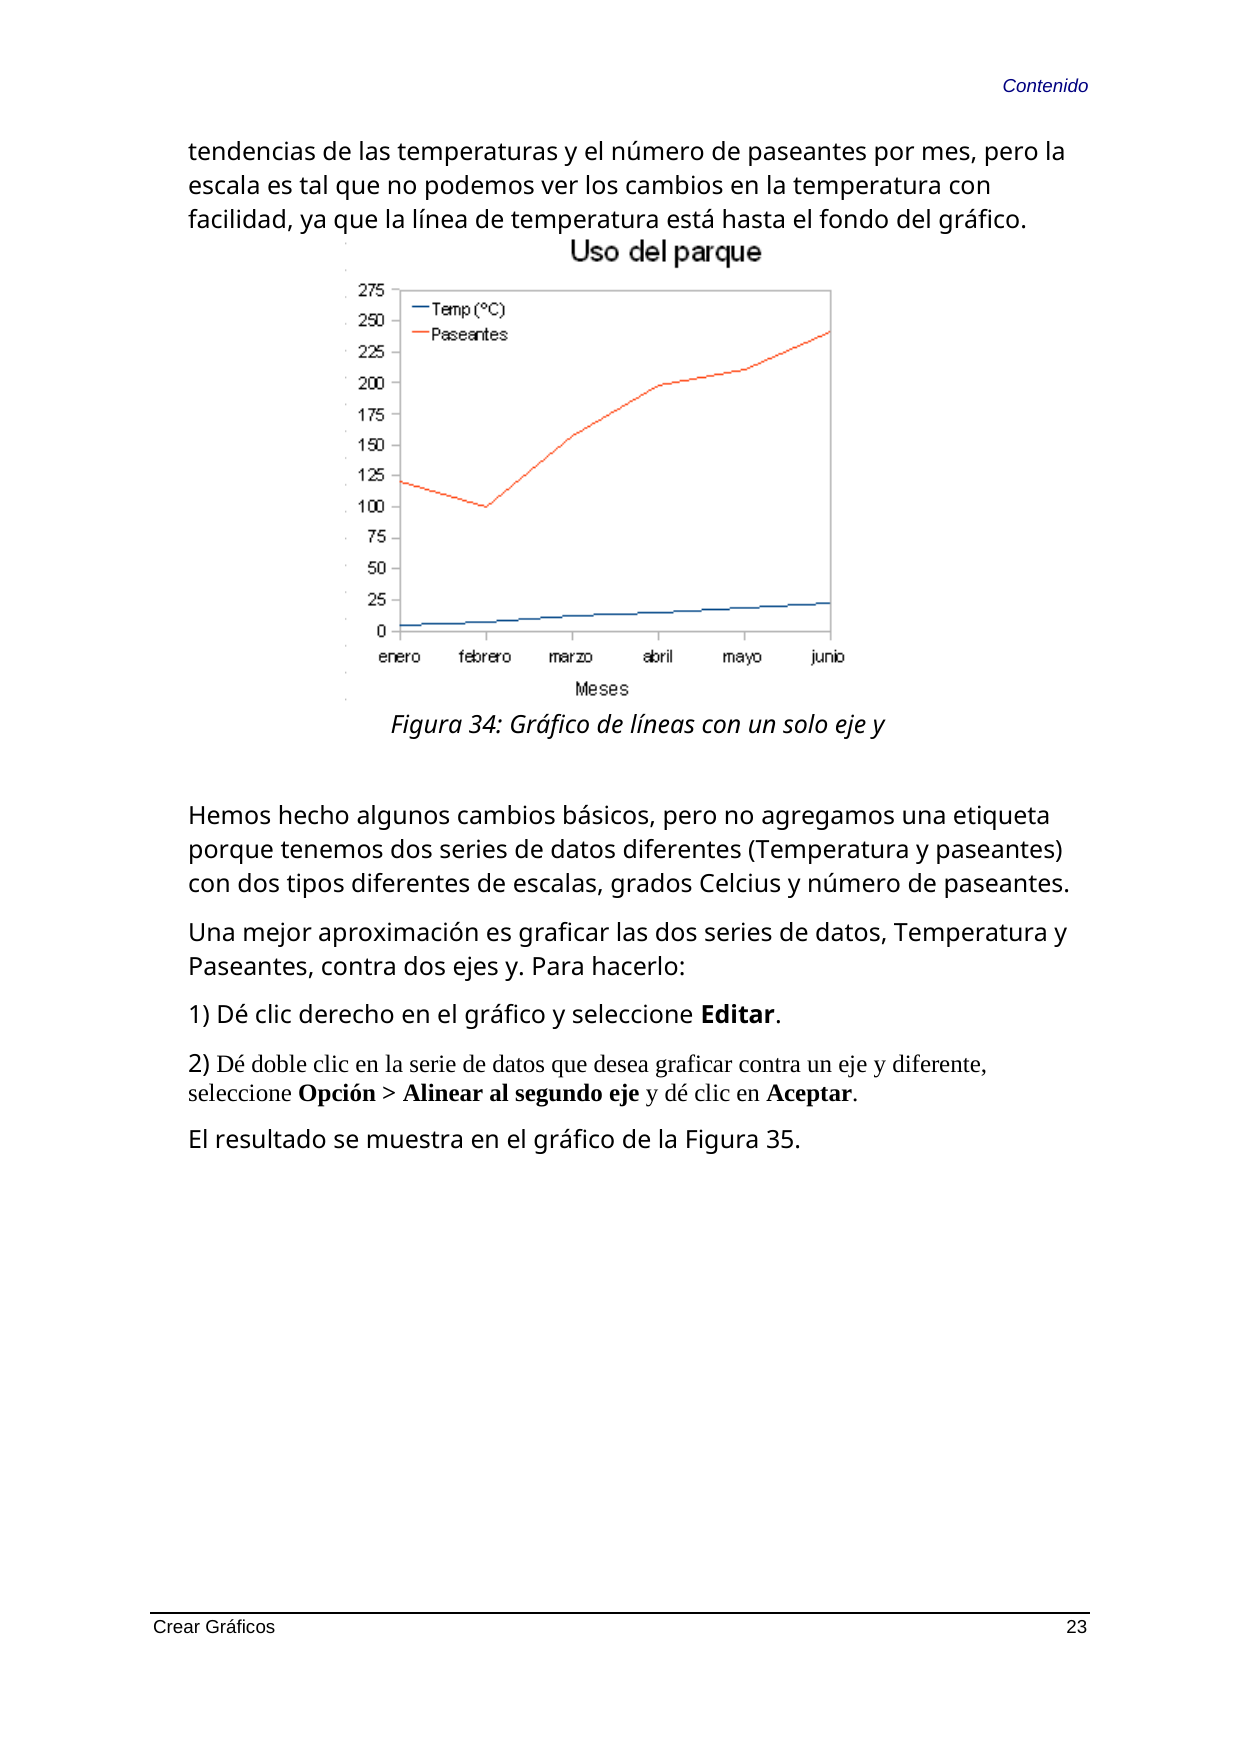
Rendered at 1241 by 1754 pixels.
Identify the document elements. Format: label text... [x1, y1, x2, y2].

text El resultado se muestra en el gráfico de la Figura 35. [188, 1122, 1090, 1156]
text Una mejor aproximación es graficar las dos series de datos, Temperatura y Paseantes, contra dos ejes y. Para hacerlo: [188, 914, 1090, 982]
text Hemos hecho algunos cambios básicos, pero no agregamos una etiqueta porque tenemos dos series de datos diferentes (Temperatura y paseantes) con dos tipos diferentes de escalas, grados Celcius y número de paseantes. [188, 797, 1090, 899]
text 2) Dé doble clic en la serie de datos que desea graficar contra un eje y diferente, seleccione Opción > Alinear al segundo eje y dé clic en Aceptar. [188, 1046, 1090, 1107]
text tendencias de las temperaturas y el número de paseantes por mes, pero la escala es tal que no podemos ver los cambios en la temperatura con facilidad, ya que la línea de temperatura está hasta el fondo del gráfico. [188, 134, 1090, 236]
text Figura 34: Gráfico de líneas con un solo eje y [188, 251, 1090, 740]
text 1) Dé clic derecho en el gráfico y seleccione Editar. [188, 997, 1090, 1031]
